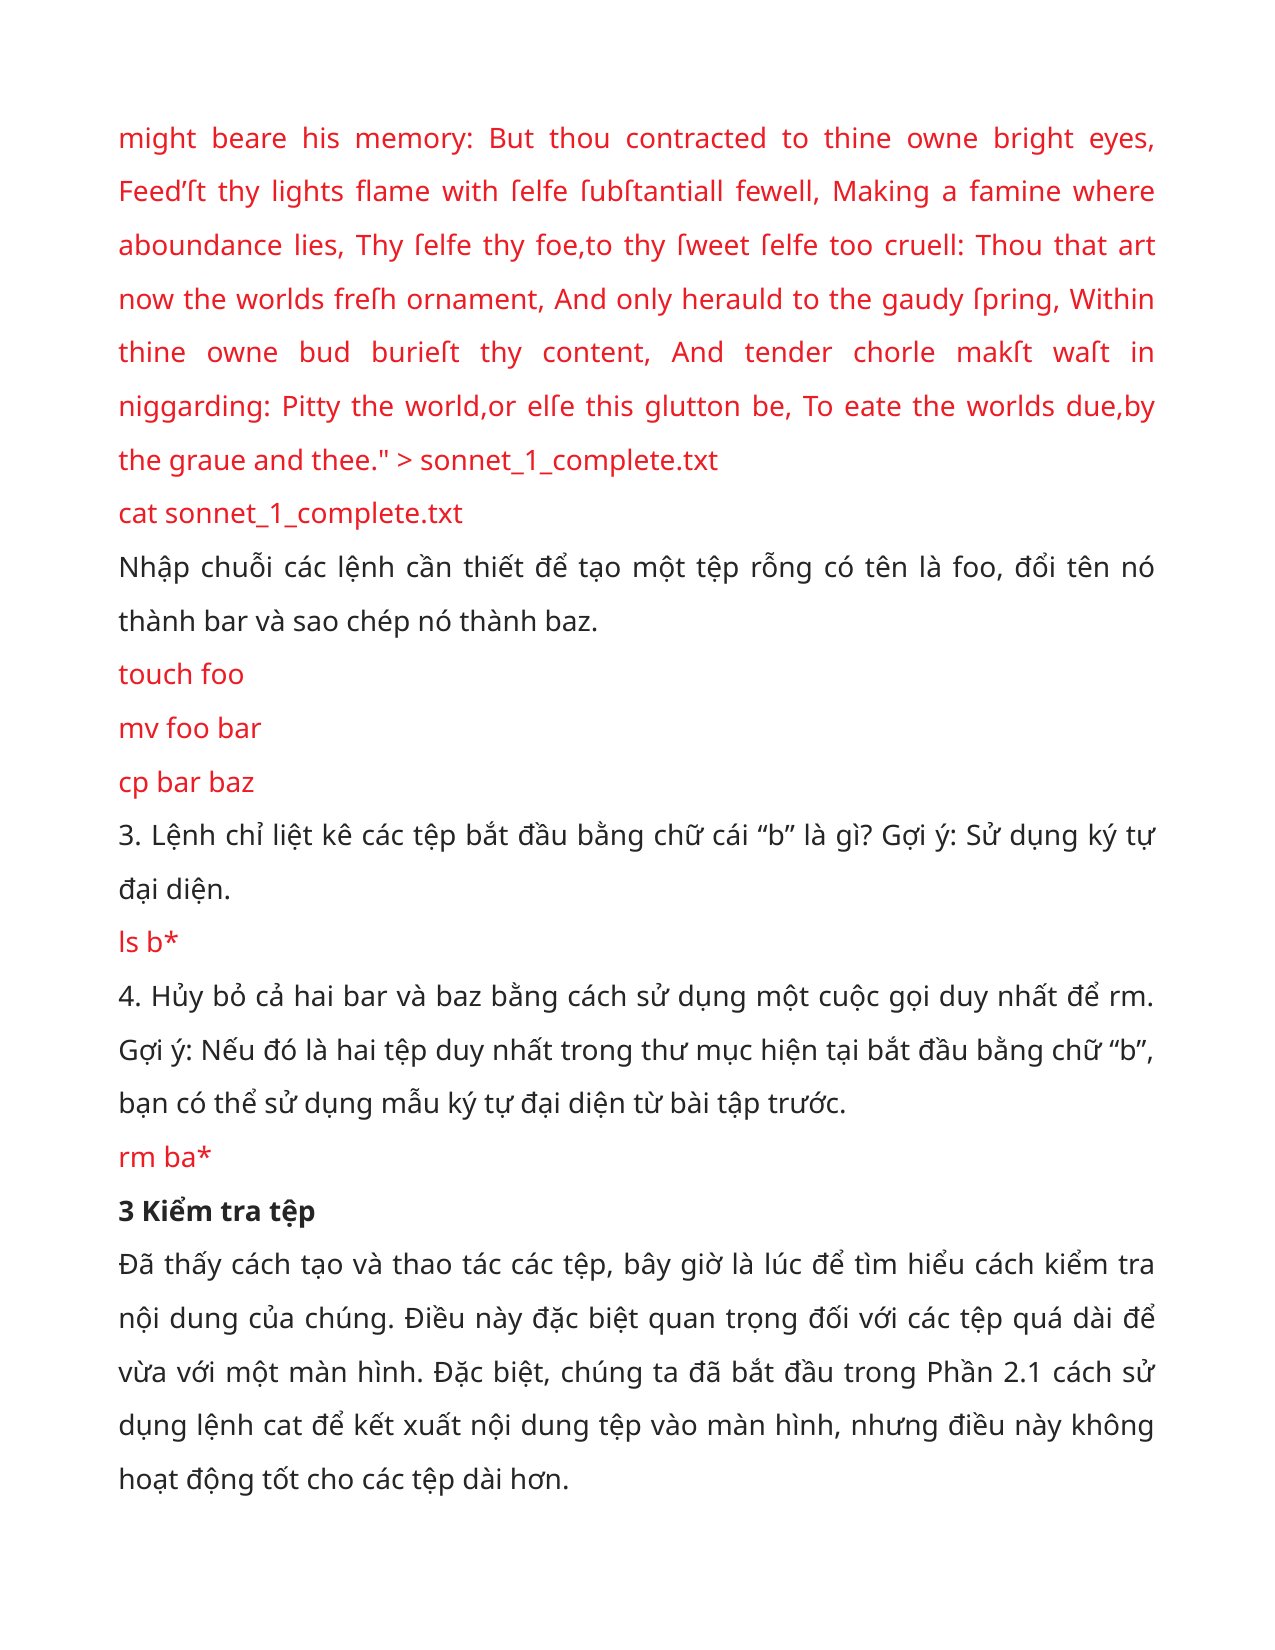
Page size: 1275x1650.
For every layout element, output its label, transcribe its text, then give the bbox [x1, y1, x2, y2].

text cat sonnet_1_complete.txt [118, 494, 1157, 532]
text mv foo bar [118, 708, 1157, 747]
text cp bar baz [118, 762, 1157, 800]
text touch foo [118, 654, 1157, 693]
text rm ba* [118, 1137, 1157, 1176]
text 4. Hủy bỏ cả hai bar và baz bằng cách sử dụng một cuộc gọi duy nhất để rm. Gợi ý: Nếu đó là hai tệp duy nhất trong thư mục hiện tại bắt đầu bằng chữ “b”, bạn có thể sử dụng mẫu ký tự đại diện từ bài tập trước. [118, 976, 1157, 1122]
text might beare his memory: But thou contracted to thine owne bright eyes, Feed’ſt thy lights flame with ſelfe ſubſtantiall fewell, Making a famine where aboundance lies, Thy ſelfe thy foe,to thy ſweet ſelfe too cruell: Thou that art now the worlds freſh ornament, And only herauld to the gaudy ſpring, Within thine owne bud burieſt thy content, And tender chorle makſt waſt in niggarding: Pitty the world,or elſe this glutton be, To eate the worlds due,by the graue and thee." > sonnet_1_complete.txt [118, 118, 1157, 478]
text Nhập chuỗi các lệnh cần thiết để tạo một tệp rỗng có tên là foo, đổi tên nó thành bar và sao chép nó thành baz. [118, 547, 1157, 639]
text Đã thấy cách tạo và thao tác các tệp, bây giờ là lúc để tìm hiểu cách kiểm tra nội dung của chúng. Điều này đặc biệt quan trọng đối với các tệp quá dài để vừa với một màn hình. Đặc biệt, chúng ta đã bắt đầu trong Phần 2.1 cách sử dụng lệnh cat để kết xuất nội dung tệp vào màn hình, nhưng điều này không hoạt động tốt cho các tệp dài hơn. [118, 1245, 1157, 1498]
text 3 Kiểm tra tệp [118, 1191, 1157, 1229]
text ls b* [118, 923, 1157, 961]
text 3. Lệnh chỉ liệt kê các tệp bắt đầu bằng chữ cái “b” là gì? Gợi ý: Sử dụng ký tự đại diện. [118, 816, 1157, 907]
